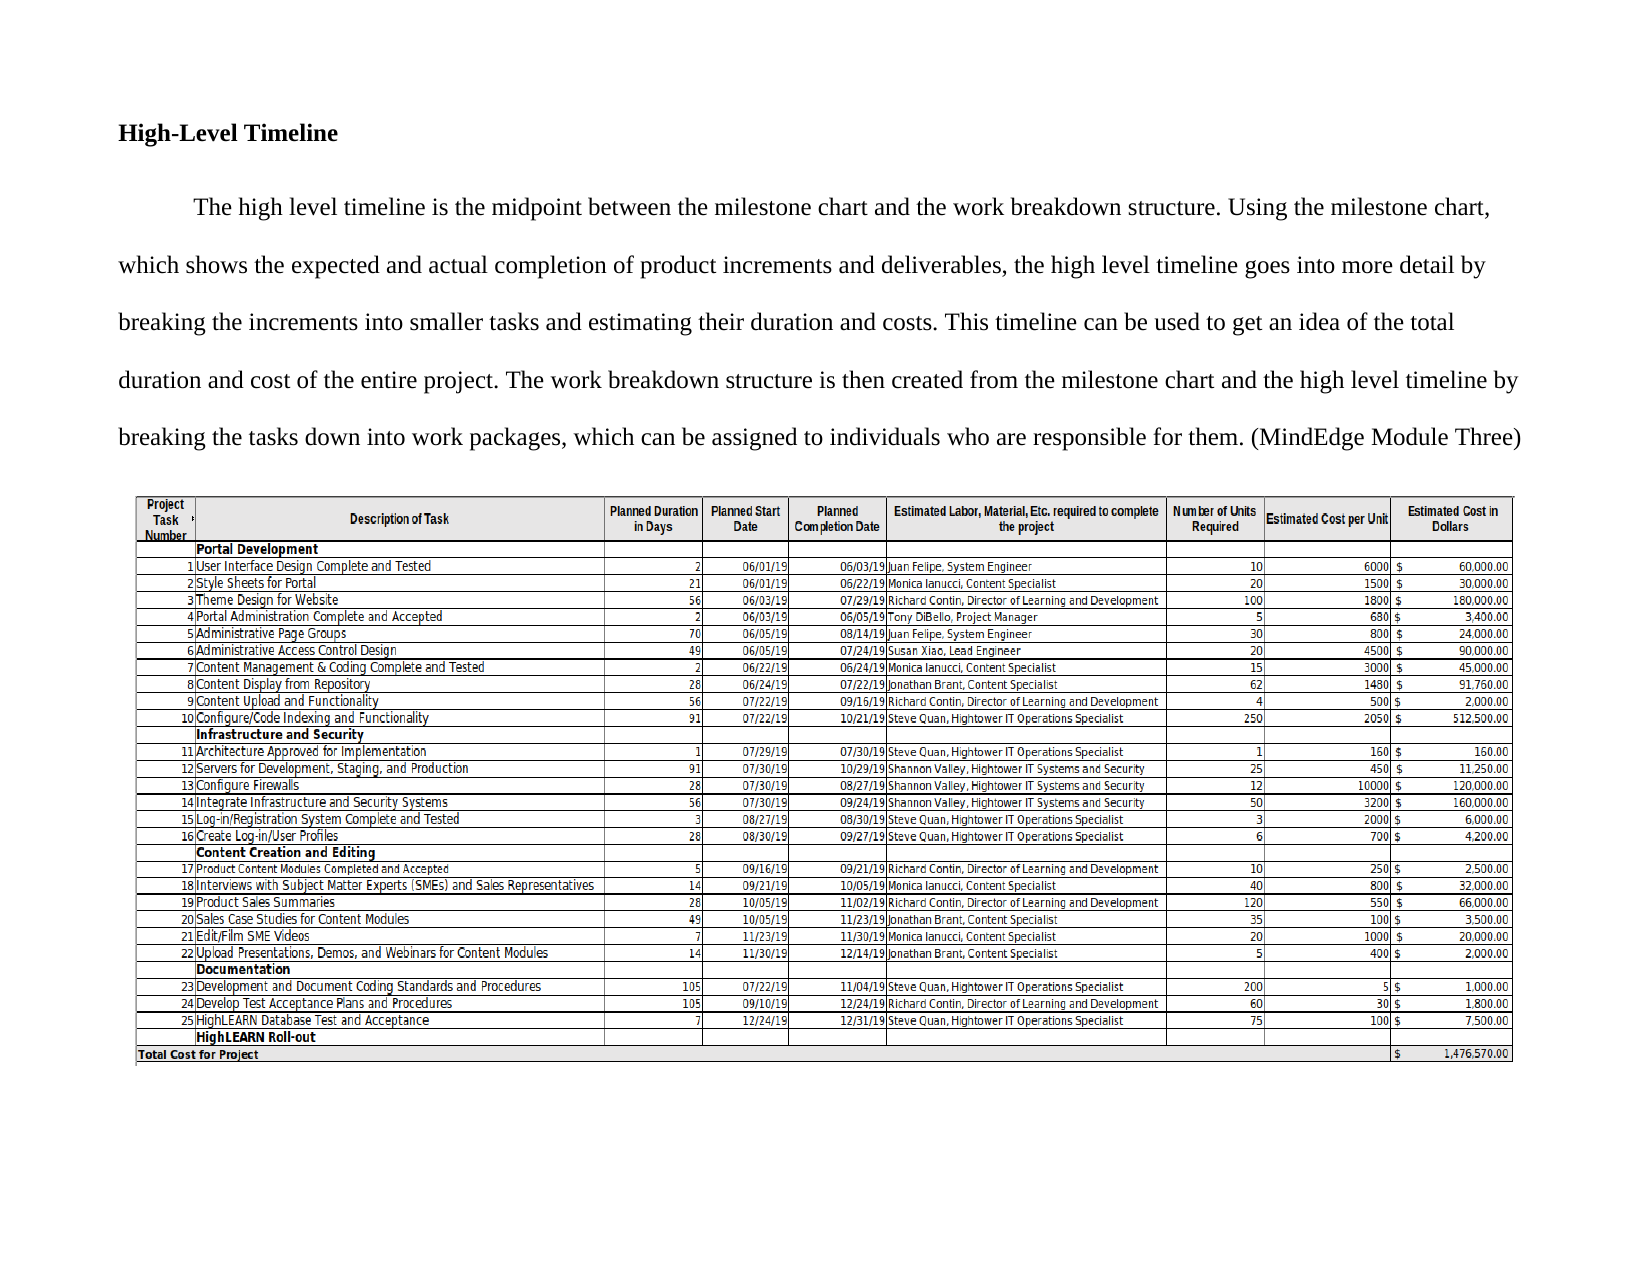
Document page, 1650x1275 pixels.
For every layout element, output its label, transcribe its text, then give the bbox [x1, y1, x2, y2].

text The high level timeline is the midpoint between the milestone chart and the work breakdown structure. Using the milestone chart, which shows the expected and actual completion of product increments and deliverables, the high level timeline goes into more detail by breaking the increments into smaller tasks and estimating their duration and costs. This timeline can be used to get an idea of the total duration and cost of the entire project. The work breakdown structure is then created from the milestone chart and the high level timeline by breaking the tasks down into work packages, which can be assigned to individuals who are responsible for them. (MindEdge Module Three) [118, 192, 1532, 451]
text High-Level Timeline [118, 118, 1532, 147]
picture [135, 496, 1515, 1066]
